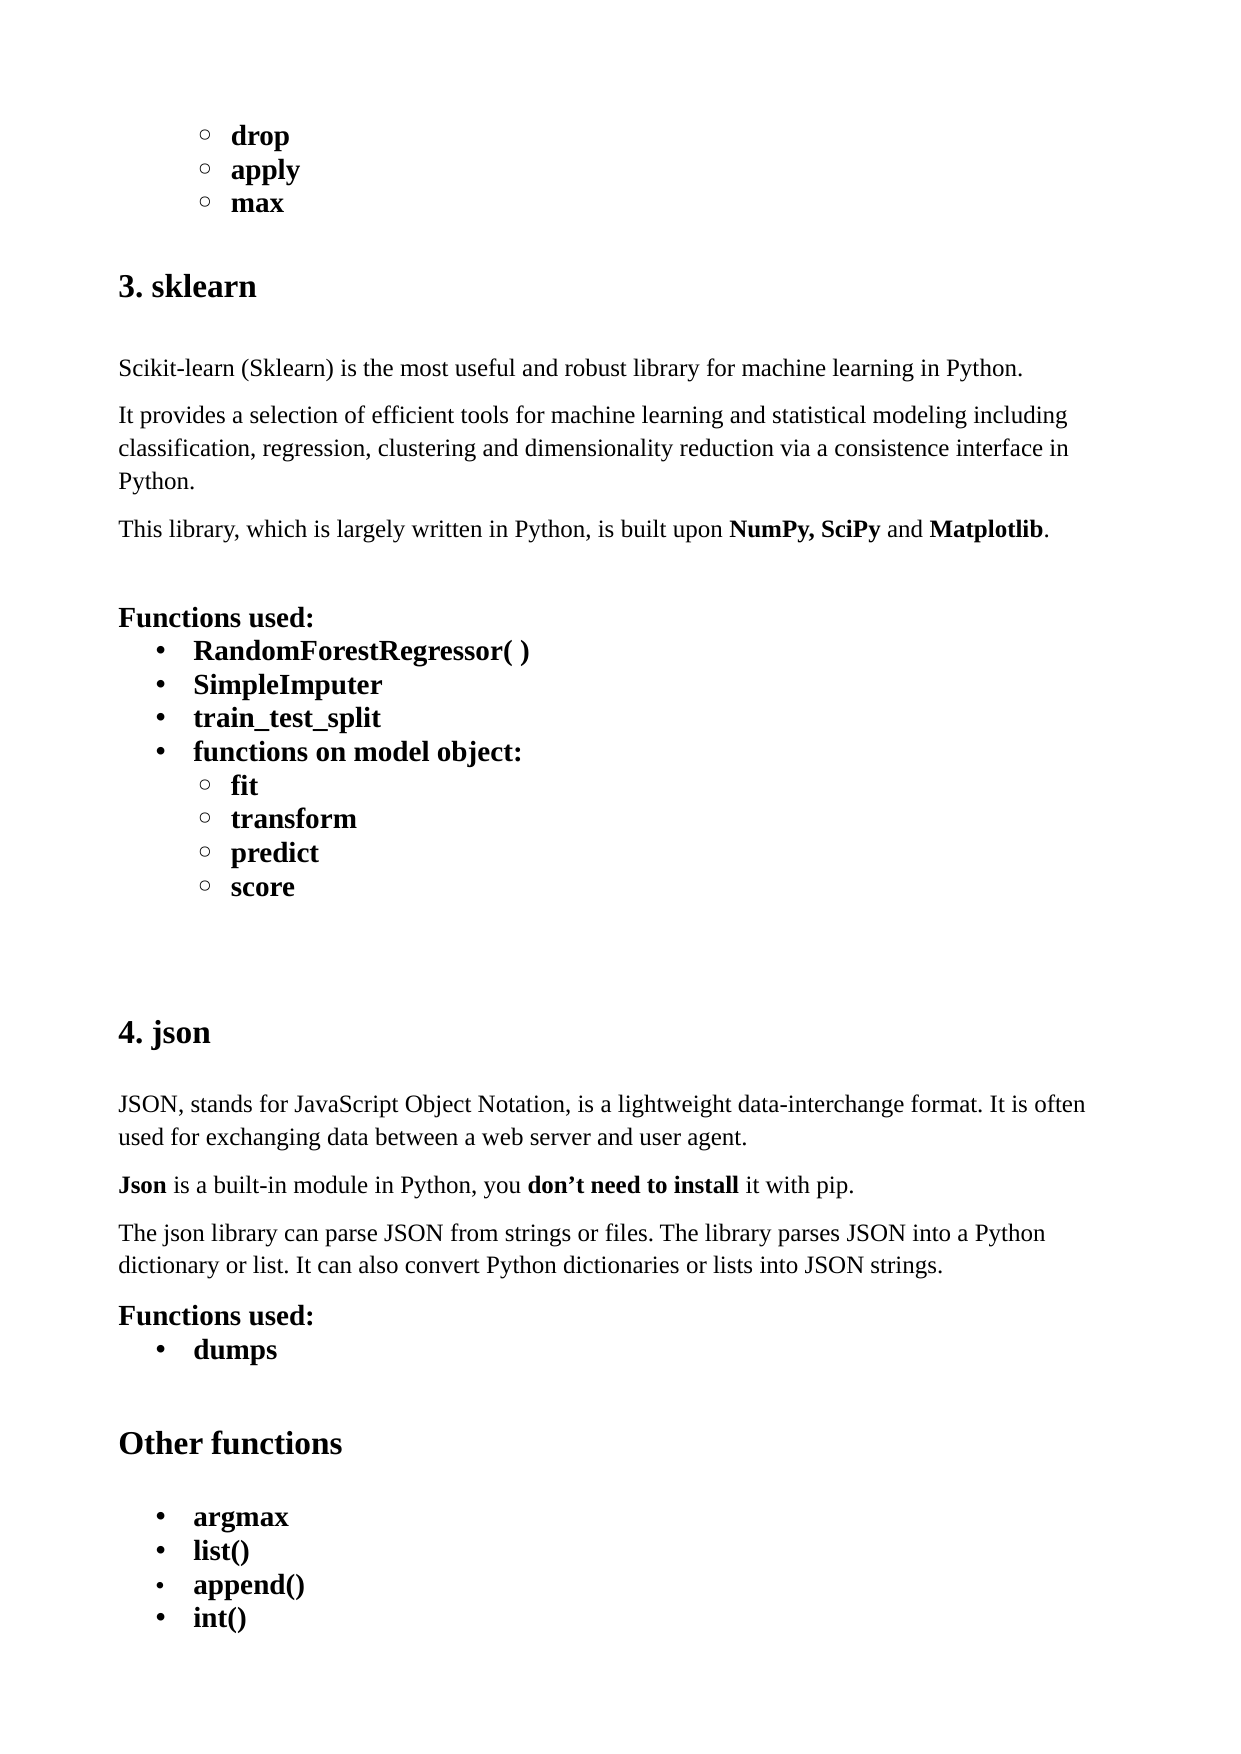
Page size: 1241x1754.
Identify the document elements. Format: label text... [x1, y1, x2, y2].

text JSON, stands for JavaScript Object Notation, is a lightweight data-interchange format. It is often used for exchanging data between a web server and user agent. [118, 1089, 1122, 1151]
text This library, which is largely written in Python, is built upon NumPy, SciPy and Matplotlib. [118, 514, 1122, 543]
list fit [193, 768, 1122, 802]
list score [193, 869, 1122, 902]
list RandomForestRegressor( ) [156, 633, 1122, 667]
text Functions used: [118, 1298, 1122, 1332]
text Functions used: [118, 600, 1122, 633]
list functions on model object: [156, 734, 1122, 768]
list drop [193, 118, 1122, 152]
list argmax [156, 1499, 1122, 1533]
list SimpleImputer [156, 667, 1122, 701]
list list() [156, 1533, 1122, 1567]
text 3. sklearn [118, 267, 1122, 305]
text It provides a selection of efficient tools for machine learning and statistical modeling including classification, regression, clustering and dimensionality reduction via a consistence interface in Python. [118, 400, 1122, 495]
list int() [156, 1600, 1122, 1634]
list append() [156, 1567, 1122, 1600]
text Other functions [118, 1423, 1122, 1461]
text 4. json [118, 1013, 1122, 1051]
text Json is a built-in module in Python, you don’t need to install it with pip. [118, 1170, 1122, 1199]
list max [193, 185, 1122, 219]
list dumps [156, 1332, 1122, 1365]
text The json library can parse JSON from strings or files. The library parses JSON into a Python dictionary or list. It can also convert Python dictionaries or lists into JSON strings. [118, 1218, 1122, 1279]
text Scikit-learn (Sklearn) is the most useful and robust library for machine learning in Python. [118, 353, 1122, 381]
list predict [193, 835, 1122, 869]
list transform [193, 802, 1122, 835]
list train_test_split [156, 701, 1122, 734]
list apply [193, 152, 1122, 185]
